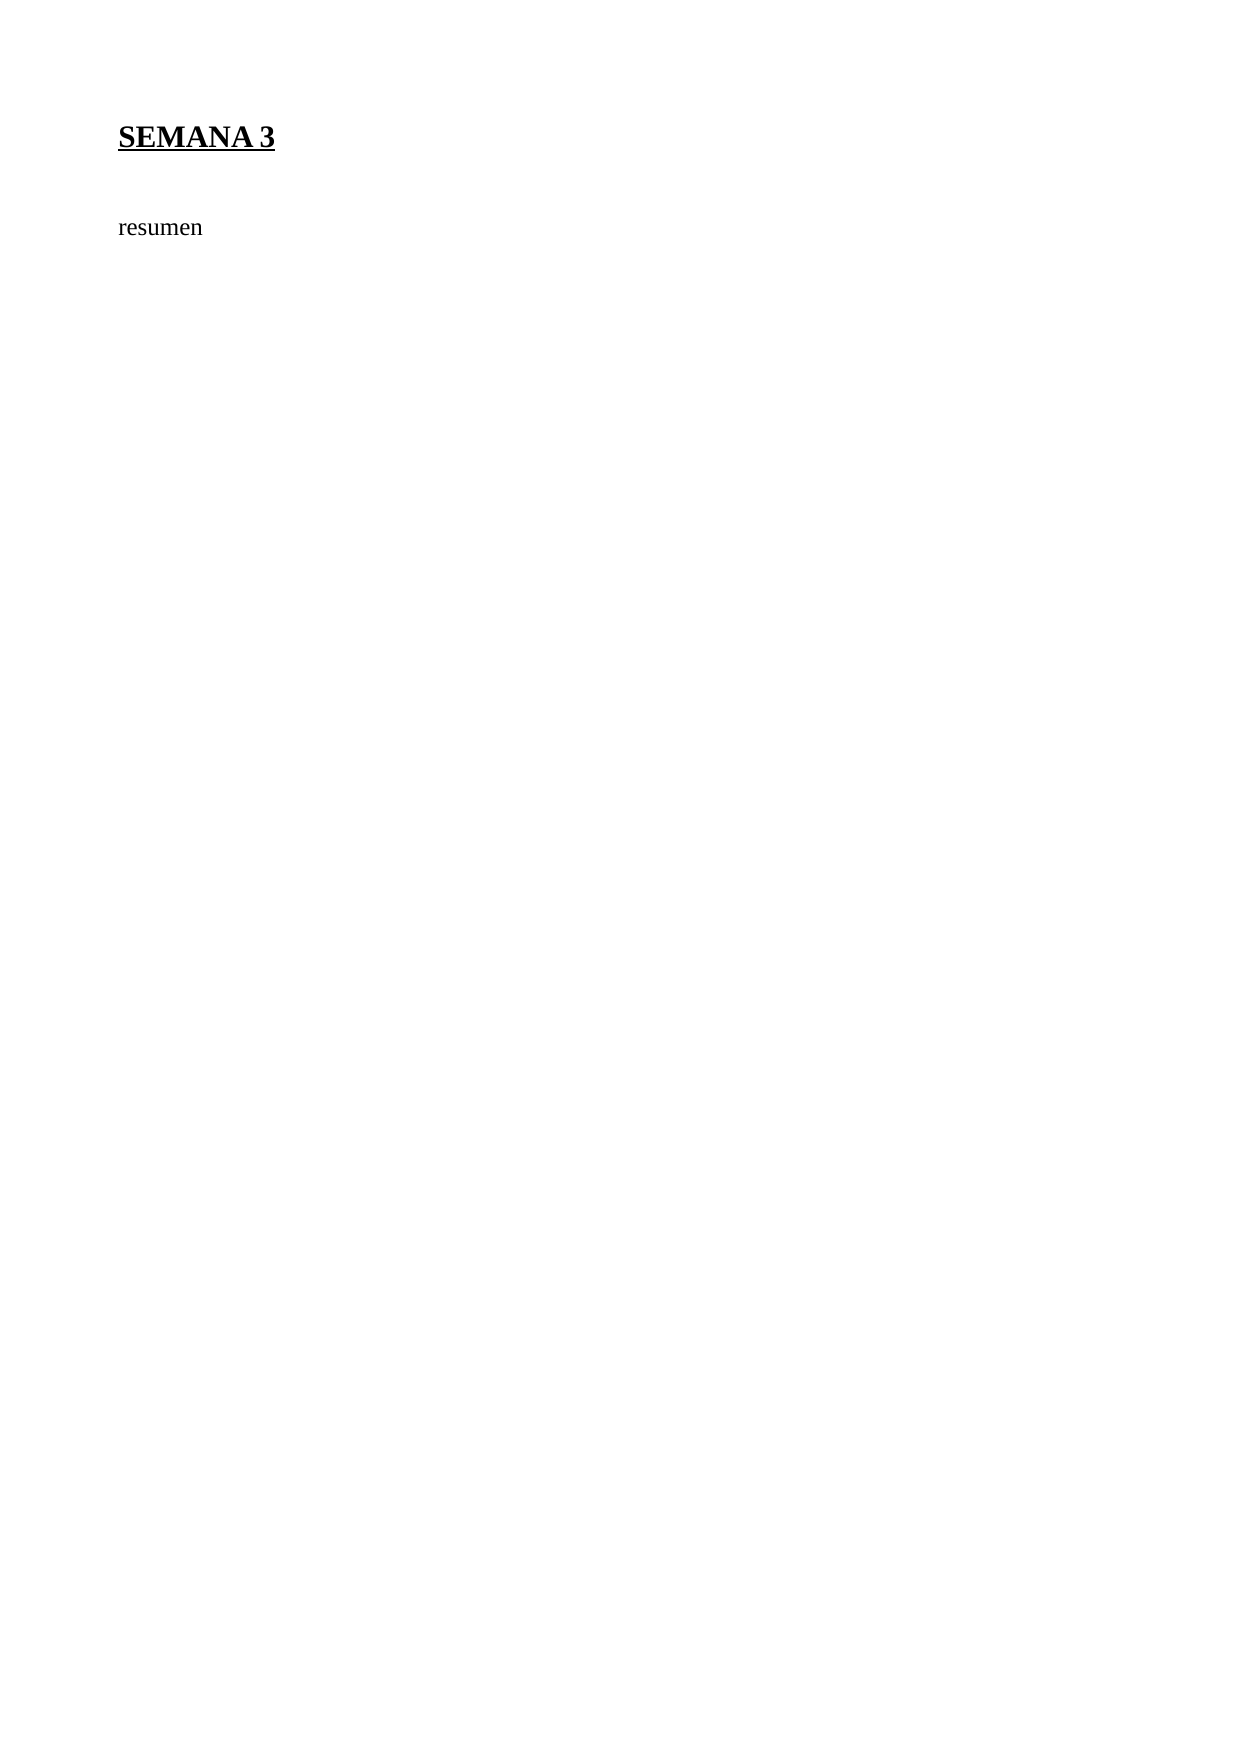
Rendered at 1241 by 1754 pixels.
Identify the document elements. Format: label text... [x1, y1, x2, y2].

text resumen [118, 212, 1122, 240]
text SEMANA 3 [118, 118, 1122, 154]
